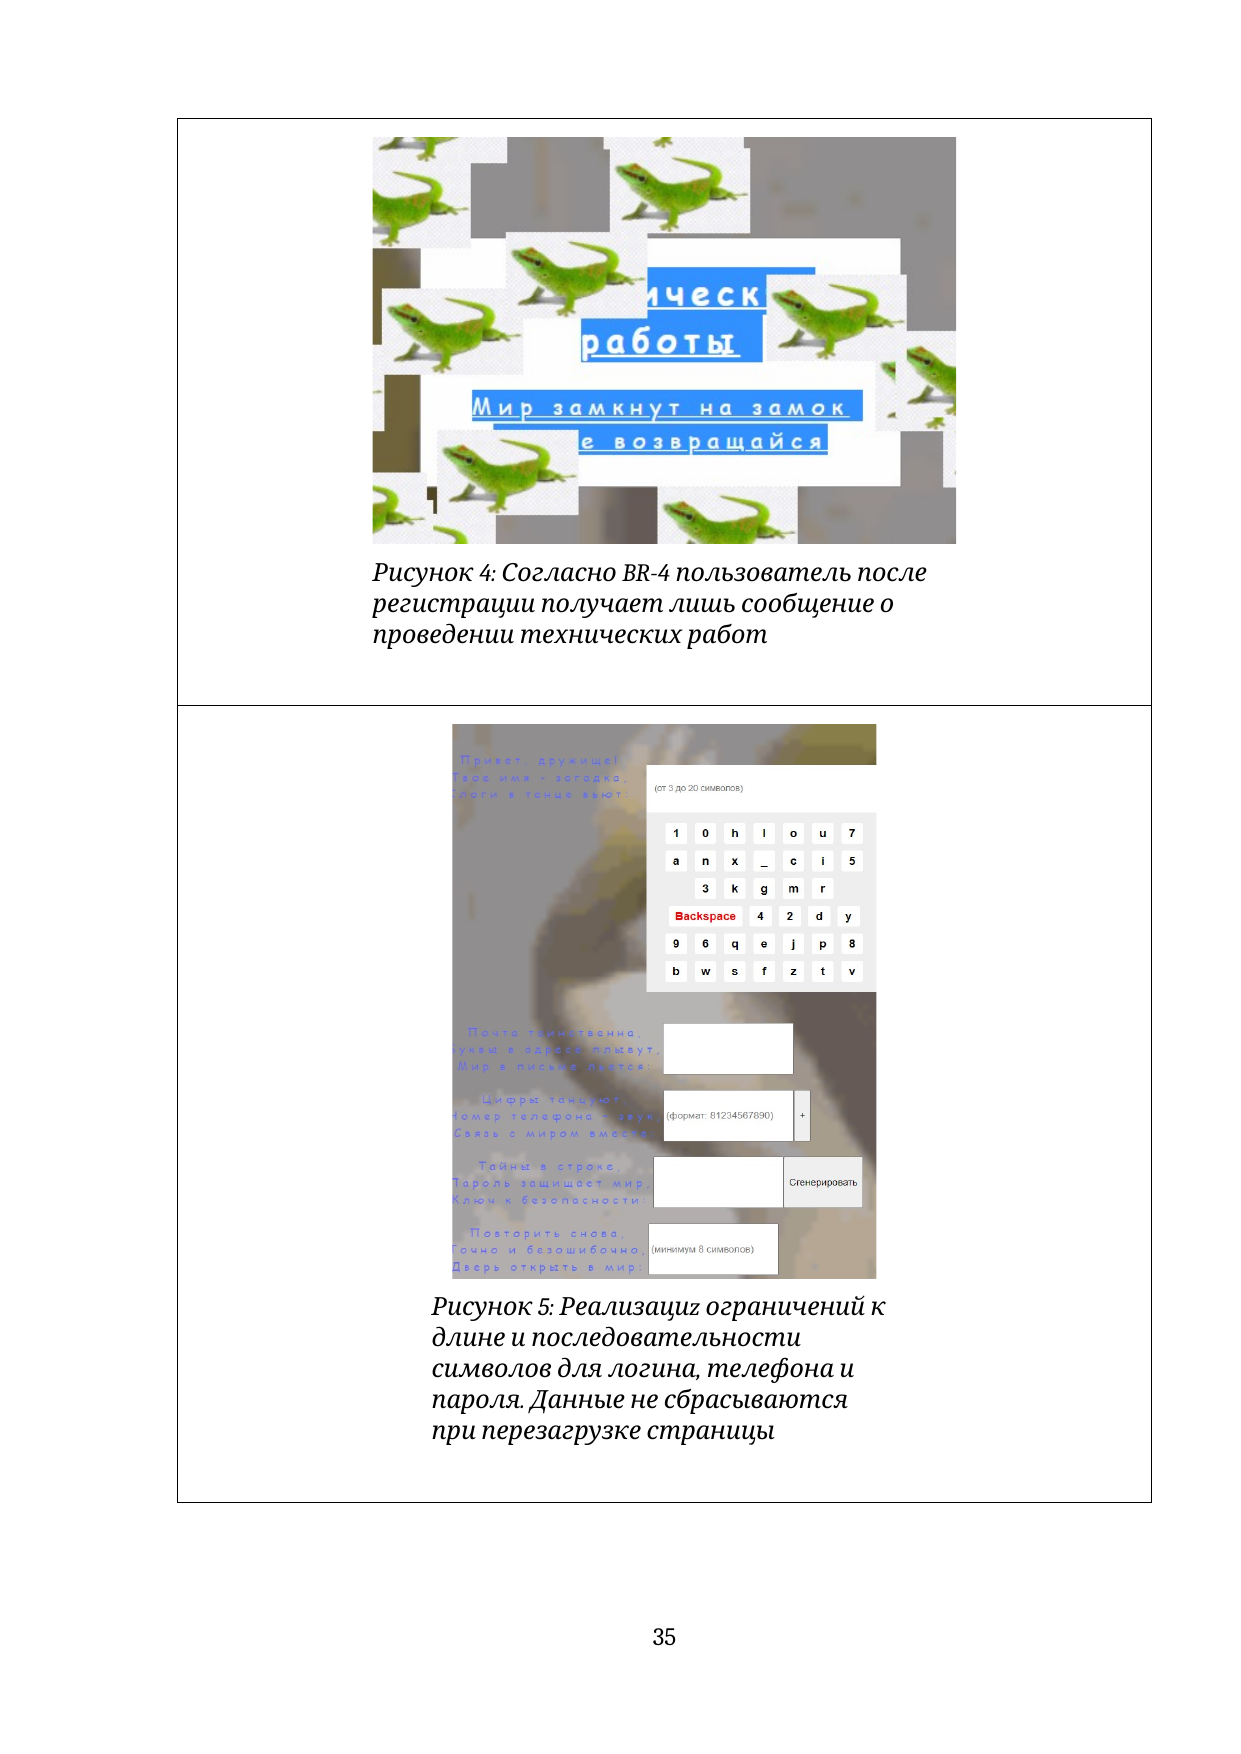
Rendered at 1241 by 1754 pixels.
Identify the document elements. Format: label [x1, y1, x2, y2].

picture [372, 137, 957, 544]
table_cell [178, 706, 1151, 1502]
table_cell [178, 119, 1151, 705]
picture [452, 724, 877, 1279]
